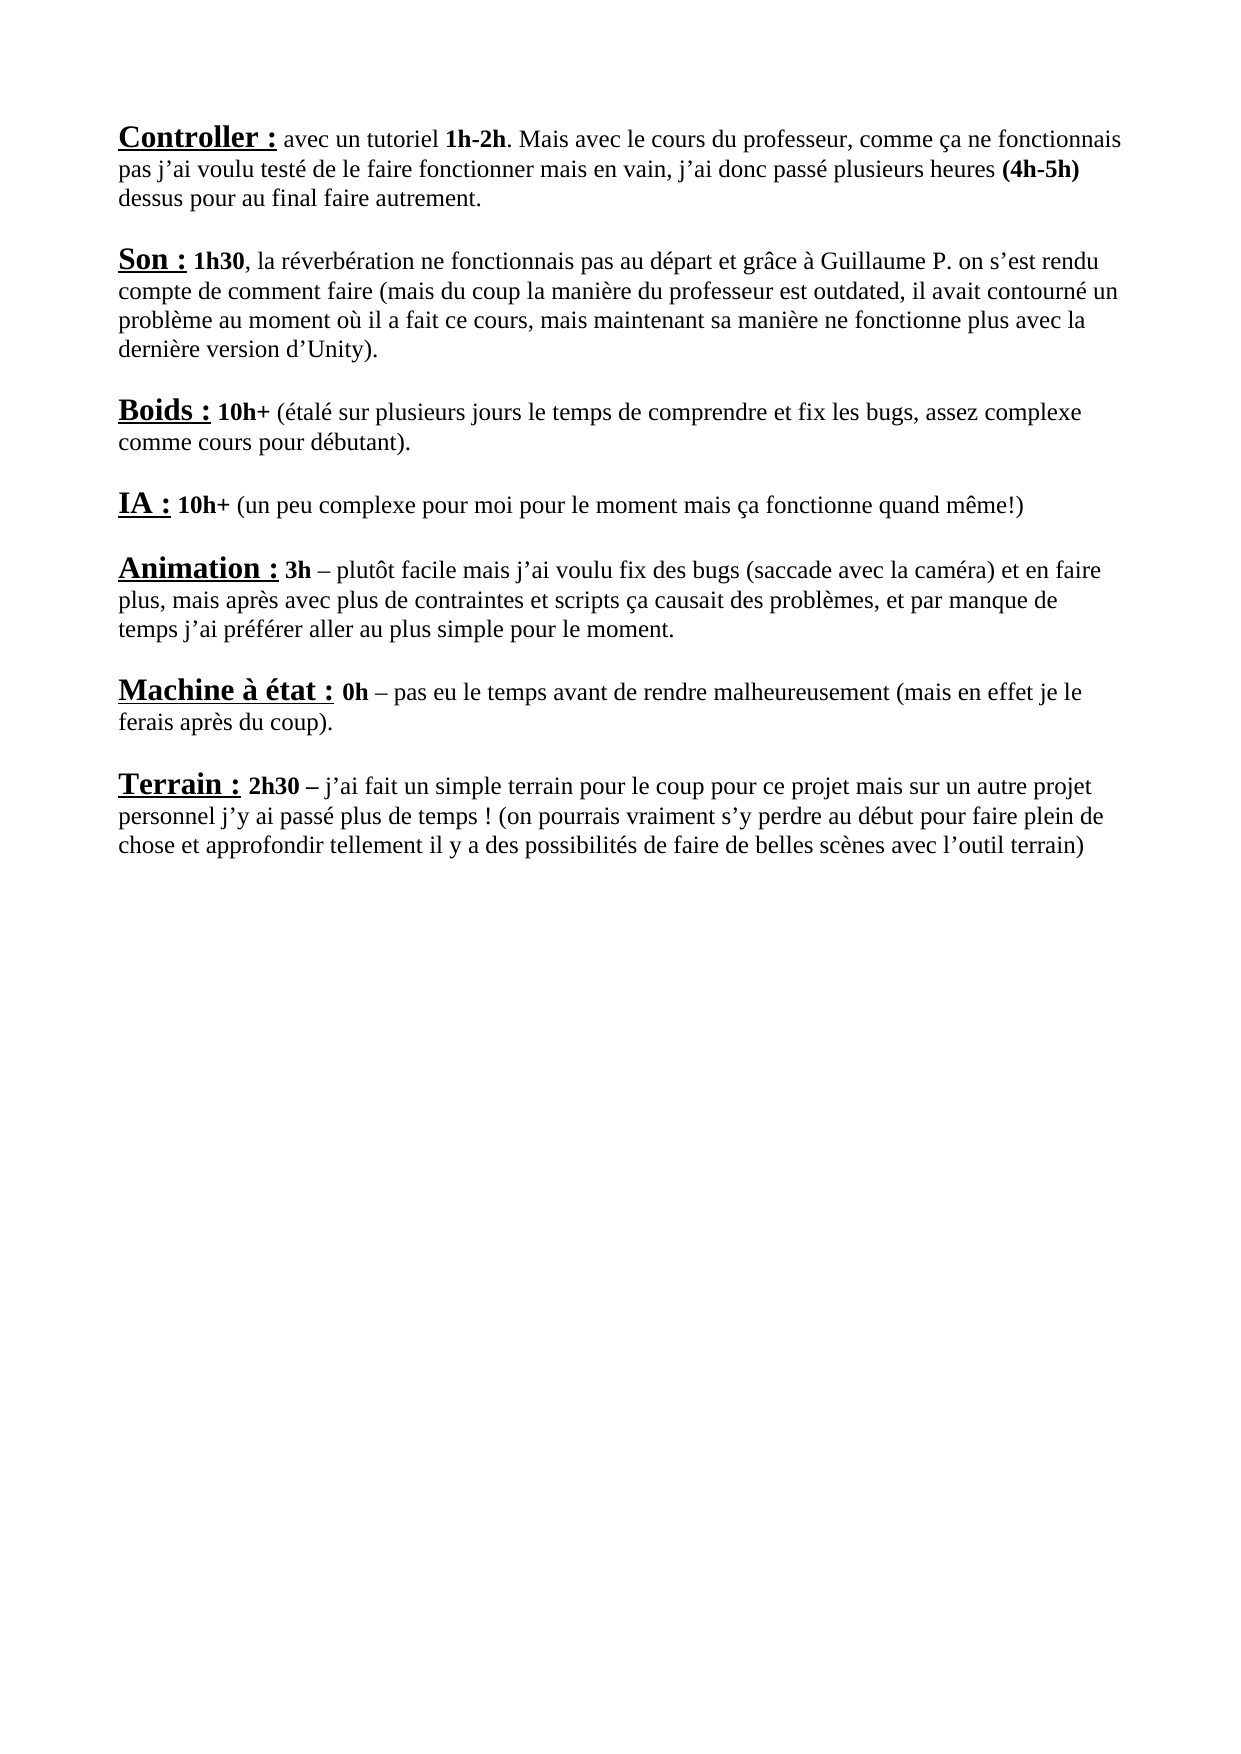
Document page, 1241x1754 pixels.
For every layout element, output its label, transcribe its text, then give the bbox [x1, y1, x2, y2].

text IA : 10h+ (un peu complexe pour moi pour le moment mais ça fonctionne quand même!) [118, 485, 1122, 521]
text Controller : avec un tutoriel 1h-2h. Mais avec le cours du professeur, comme ça ne fonctionnais pas j’ai voulu testé de le faire fonctionner mais en vain, j’ai donc passé plusieurs heures (4h-5h) dessus pour au final faire autrement. [118, 118, 1122, 212]
text Animation : 3h – plutôt facile mais j’ai voulu fix des bugs (saccade avec la caméra) et en faire plus, mais après avec plus de contraintes et scripts ça causait des problèmes, et par manque de temps j’ai préférer aller au plus simple pour le moment. [118, 549, 1122, 643]
text Boids : 10h+ (étalé sur plusieurs jours le temps de comprendre et fix les bugs, assez complexe comme cours pour débutant). [118, 391, 1122, 456]
text Machine à état : 0h – pas eu le temps avant de rendre malheureusement (mais en effet je le ferais après du coup). [118, 672, 1122, 736]
text Terrain : 2h30 – j’ai fait un simple terrain pour le coup pour ce projet mais sur un autre projet personnel j’y ai passé plus de temps ! (on pourrais vraiment s’y perdre au début pour faire plein de chose et approfondir tellement il y a des possibilités de faire de belles scènes avec l’outil terrain) [118, 765, 1122, 858]
text Son : 1h30, la réverbération ne fonctionnais pas au départ et grâce à Guillaume P. on s’est rendu compte de comment faire (mais du coup la manière du professeur est outdated, il avait contourné un problème au moment où il a fait ce cours, mais maintenant sa manière ne fonctionne plus avec la dernière version d’Unity). [118, 240, 1122, 362]
